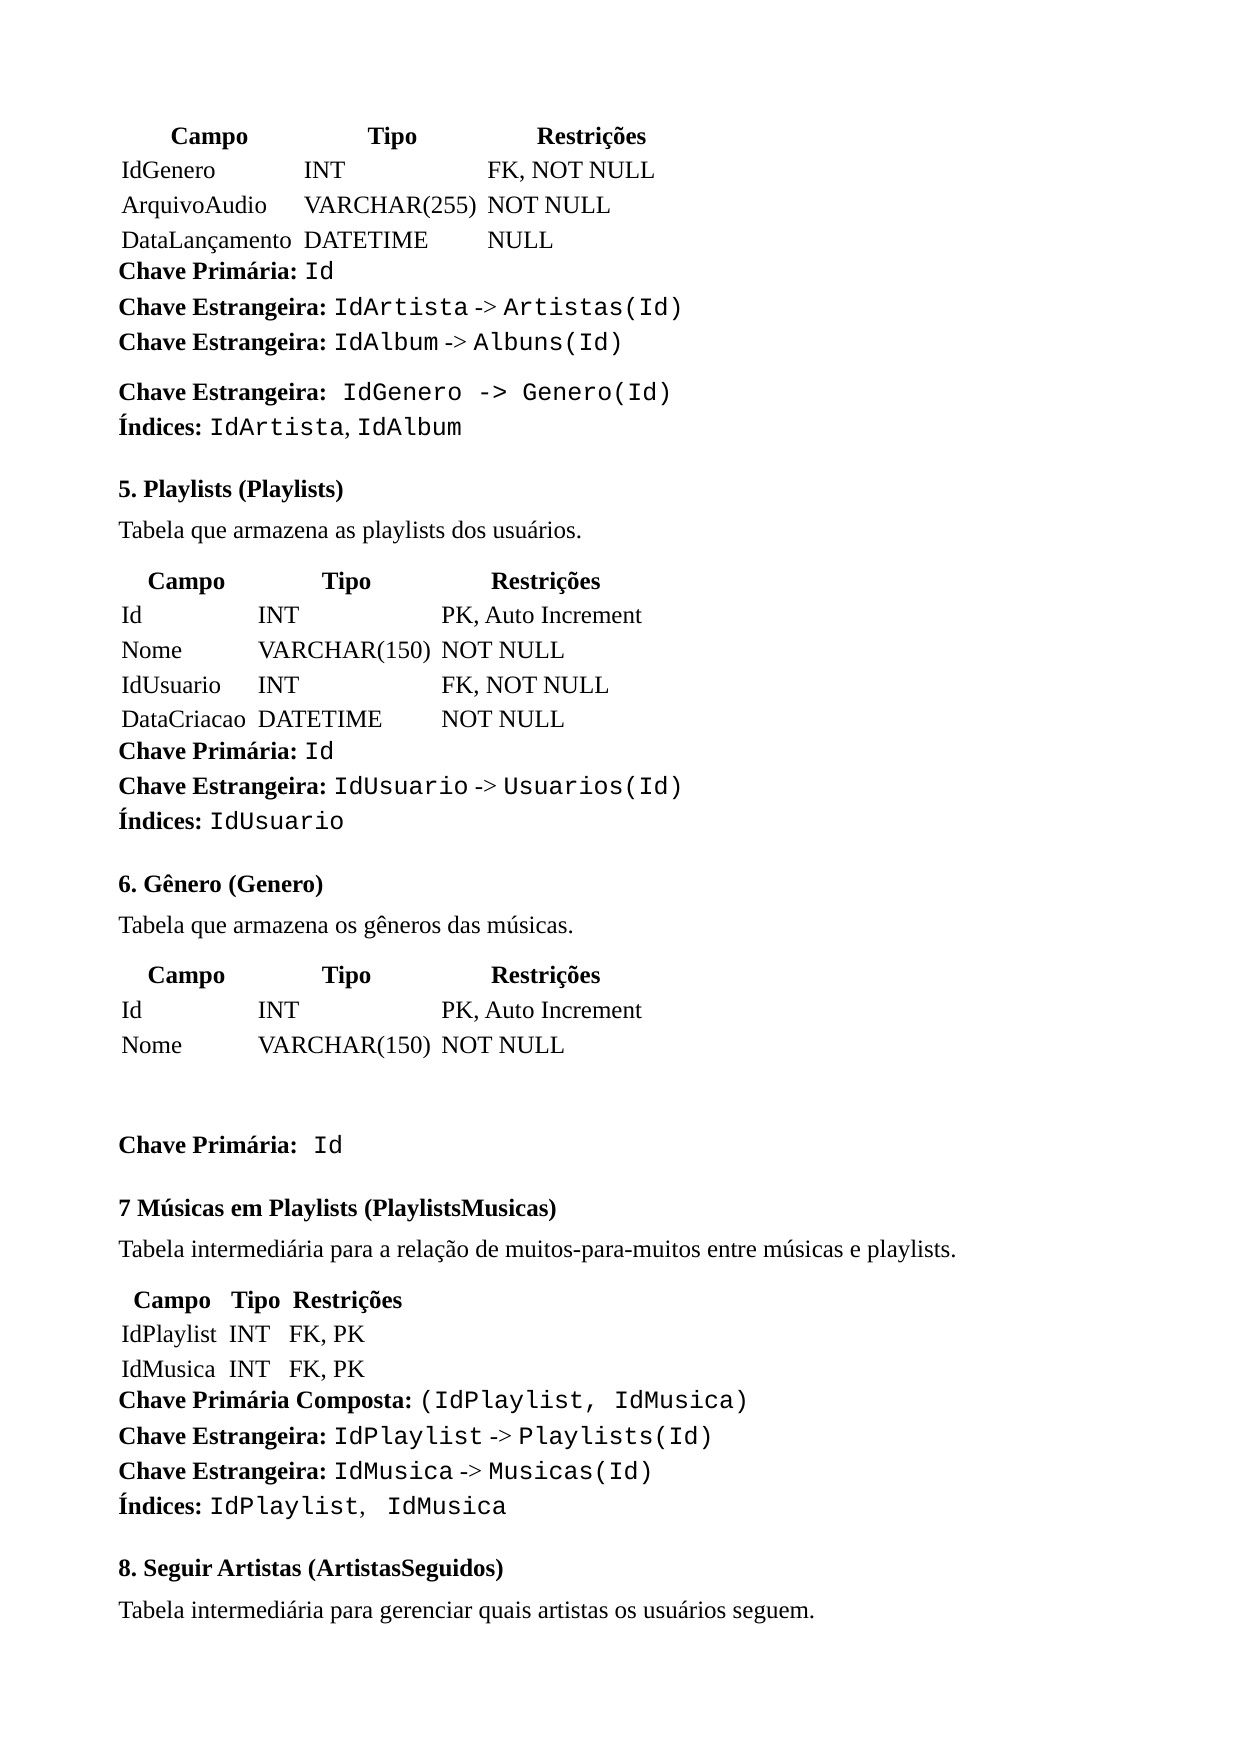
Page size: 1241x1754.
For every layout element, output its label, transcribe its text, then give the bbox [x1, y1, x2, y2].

text Chave Primária Composta: (IdPlaylist, IdMusica) Chave Estrangeira: IdPlaylist -> Playlists(Id) Chave Estrangeira: IdMusica -> Musicas(Id) Índices: IdPlaylist, IdMusica [118, 1386, 1122, 1522]
subtitle 6. Gênero (Genero) [118, 869, 1122, 897]
text Chave Primária: Id Chave Estrangeira: IdArtista -> Artistas(Id) Chave Estrangeira: IdAlbum -> Albuns(Id) [118, 256, 1122, 357]
text Chave Primária: Id Chave Estrangeira: IdUsuario -> Usuarios(Id) Índices: IdUsuario [118, 736, 1122, 837]
table_cell [255, 1096, 438, 1131]
table_cell NULL [484, 222, 699, 256]
table_header Restrições [286, 1282, 409, 1316]
table_cell ArquivoAudio [118, 187, 301, 222]
table_cell INT [255, 667, 438, 701]
table_cell IdUsuario [118, 667, 255, 701]
table_cell [438, 1061, 653, 1096]
table_cell [118, 1096, 255, 1131]
table_cell IdMusica [118, 1351, 226, 1386]
table_cell DataLançamento [118, 222, 301, 256]
table_header Tipo [226, 1282, 286, 1316]
table_cell DATETIME [301, 222, 484, 256]
table_cell INT [255, 992, 438, 1027]
text Chave Estrangeira: IdGenero -> Genero(Id) Índices: IdArtista, IdAlbum [118, 377, 1122, 443]
table_cell [118, 1061, 255, 1096]
text Tabela que armazena os gêneros das músicas. [118, 910, 1122, 939]
table_cell DATETIME [255, 701, 438, 736]
table_cell INT [301, 153, 484, 187]
table_cell IdGenero [118, 153, 301, 187]
table_header Restrições [484, 118, 699, 153]
table_cell [255, 1061, 438, 1096]
table_header Tipo [255, 958, 438, 992]
table_cell NOT NULL [438, 701, 653, 736]
table_cell NOT NULL [438, 632, 653, 667]
table_cell Id [118, 992, 255, 1027]
table_cell INT [226, 1316, 286, 1351]
table_cell FK, NOT NULL [438, 667, 653, 701]
table_cell DataCriacao [118, 701, 255, 736]
table_cell INT [226, 1351, 286, 1386]
table_header Campo [118, 1282, 226, 1316]
table_header Restrições [438, 563, 653, 598]
table_cell Nome [118, 1027, 255, 1061]
table_cell NOT NULL [484, 187, 699, 222]
text Tabela que armazena as playlists dos usuários. [118, 516, 1122, 544]
table_header Tipo [301, 118, 484, 153]
table_header Campo [118, 958, 255, 992]
table_header Tipo [255, 563, 438, 598]
text Chave Primária: Id [118, 1131, 1122, 1161]
table_header Campo [118, 563, 255, 598]
table_cell PK, Auto Increment [438, 992, 653, 1027]
text Tabela intermediária para gerenciar quais artistas os usuários seguem. [118, 1595, 1122, 1623]
table_cell Nome [118, 632, 255, 667]
table_cell VARCHAR(255) [301, 187, 484, 222]
table_cell VARCHAR(150) [255, 632, 438, 667]
table_cell FK, NOT NULL [484, 153, 699, 187]
table_cell PK, Auto Increment [438, 598, 653, 632]
table_cell [438, 1096, 653, 1131]
table_cell FK, PK [286, 1351, 409, 1386]
subtitle 7 Músicas em Playlists (PlaylistsMusicas) [118, 1193, 1122, 1222]
text Tabela intermediária para a relação de muitos-para-muitos entre músicas e playlists. [118, 1234, 1122, 1263]
table_cell FK, PK [286, 1316, 409, 1351]
table_cell Id [118, 598, 255, 632]
subtitle 8. Seguir Artistas (ArtistasSeguidos) [118, 1553, 1122, 1582]
subtitle 5. Playlists (Playlists) [118, 474, 1122, 503]
table_header Campo [118, 118, 301, 153]
table_cell NOT NULL [438, 1027, 653, 1061]
table_cell IdPlaylist [118, 1316, 226, 1351]
table_cell VARCHAR(150) [255, 1027, 438, 1061]
table_header Restrições [438, 958, 653, 992]
table_cell INT [255, 598, 438, 632]
